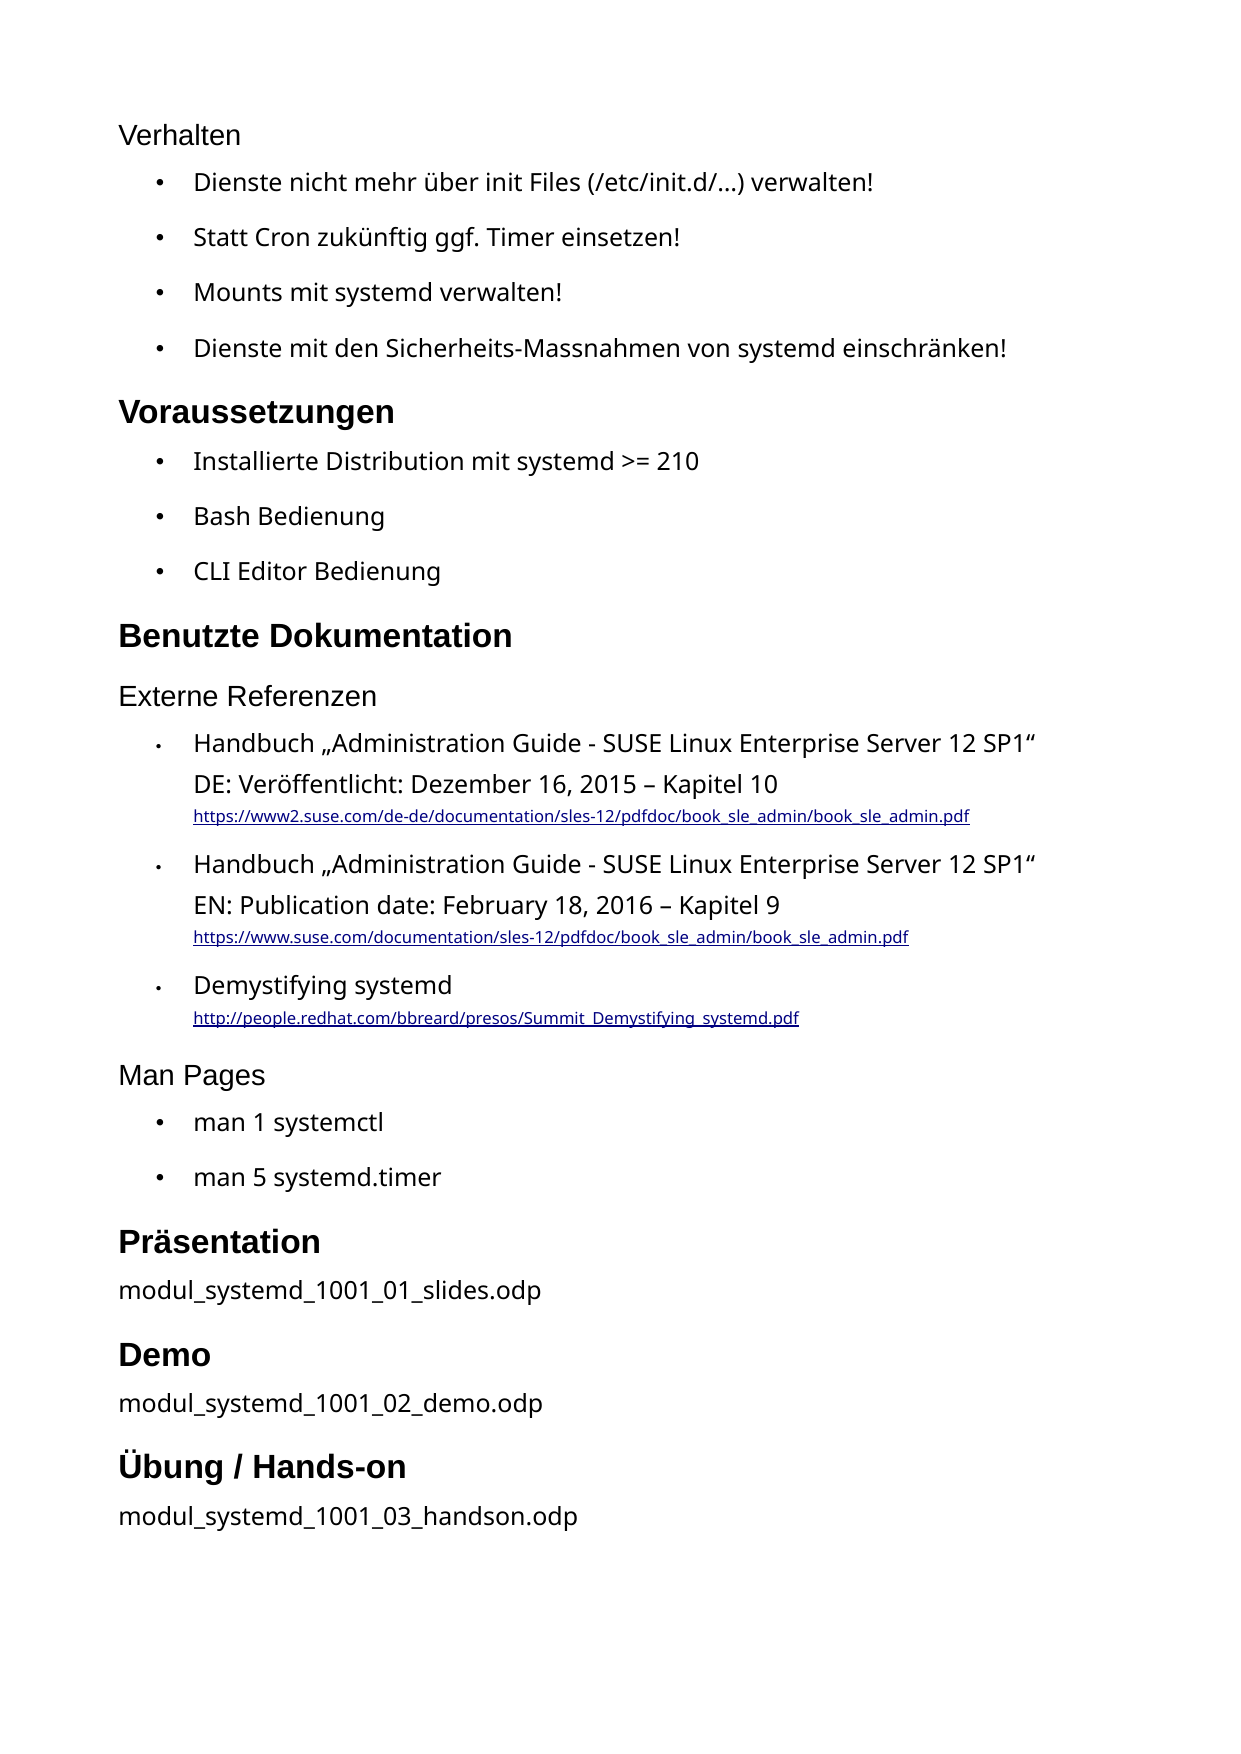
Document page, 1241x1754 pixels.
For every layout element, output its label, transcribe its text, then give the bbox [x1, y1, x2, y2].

list CLI Editor Bedienung [156, 554, 1122, 588]
subtitle Benutzte Dokumentation [118, 616, 1122, 654]
list Mounts mit systemd verwalten! [156, 275, 1122, 309]
list Statt Cron zukünftig ggf. Timer einsetzen! [156, 219, 1122, 254]
text modul_systemd_1001_02_demo.odp [118, 1386, 1122, 1419]
subtitle Man Pages [118, 1058, 1122, 1092]
text modul_systemd_1001_03_handson.odp [118, 1498, 1122, 1532]
text modul_systemd_1001_01_slides.odp [118, 1273, 1122, 1307]
subtitle Voraussetzungen [118, 392, 1122, 431]
list Handbuch „Administration Guide - SUSE Linux Enterprise Server 12 SP1“ EN: Publication date: February 18, 2016 – Kapitel 9 https://www.suse.com/documentation/sles-12/pdfdoc/book_sle_admin/book_sle_admin.pdf [156, 847, 1122, 949]
list Installierte Distribution mit systemd >= 210 [156, 443, 1122, 477]
subtitle Verhalten [118, 118, 1122, 152]
subtitle Demo [118, 1334, 1122, 1373]
list Demystifying systemd http://people.redhat.com/bbreard/presos/Summit_Demystifying_systemd.pdf [156, 968, 1122, 1029]
subtitle Präsentation [118, 1222, 1122, 1260]
list Dienste mit den Sicherheits-Massnahmen von systemd einschränken! [156, 330, 1122, 364]
list Bash Bedienung [156, 499, 1122, 533]
list Handbuch „Administration Guide - SUSE Linux Enterprise Server 12 SP1“ DE: Veröffentlicht: Dezember 16, 2015 – Kapitel 10 https://www2.suse.com/de-de/documentation/sles-12/pdfdoc/book_sle_admin/book_sle_admin.pdf [156, 725, 1122, 827]
list man 1 systemctl [156, 1104, 1122, 1138]
list man 5 systemd.timer [156, 1160, 1122, 1194]
subtitle Externe Referenzen [118, 679, 1122, 713]
list Dienste nicht mehr über init Files (/etc/init.d/…) verwalten! [156, 164, 1122, 198]
subtitle Übung / Hands-on [118, 1447, 1122, 1486]
